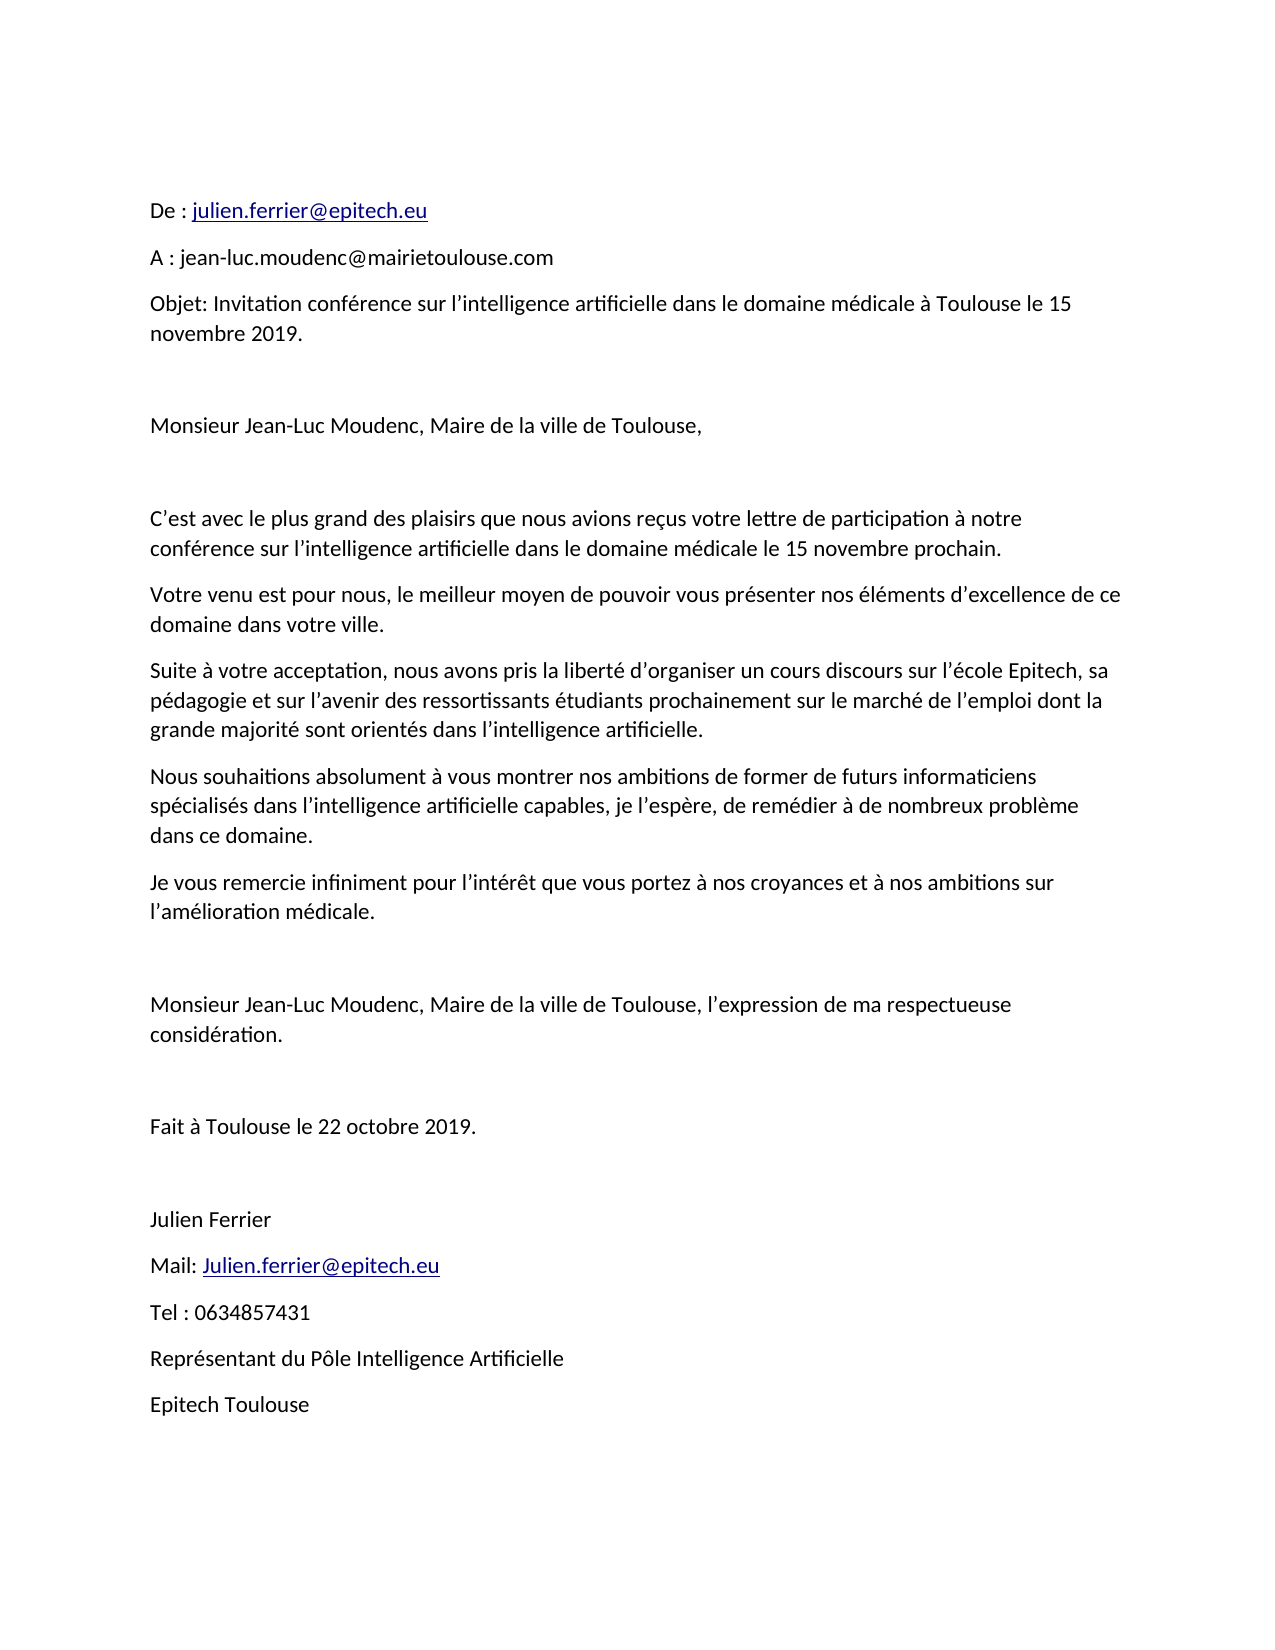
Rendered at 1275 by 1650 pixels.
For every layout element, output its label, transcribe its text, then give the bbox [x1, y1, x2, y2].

text A : jean-luc.moudenc@mairietoulouse.com [150, 243, 1125, 271]
text Julien Ferrier [150, 1205, 1125, 1233]
text C’est avec le plus grand des plaisirs que nous avions reçus votre lettre de participation à notre conférence sur l’intelligence artificielle dans le domaine médicale le 15 novembre prochain. [150, 504, 1125, 562]
text De : julien.ferrier@epitech.eu [150, 196, 1125, 224]
text Mail: Julien.ferrier@epitech.eu [150, 1252, 1125, 1279]
text Objet: Invitation conférence sur l’intelligence artificielle dans le domaine médicale à Toulouse le 15 novembre 2019. [150, 289, 1125, 347]
text Epitech Toulouse [150, 1391, 1125, 1419]
text Fait à Toulouse le 22 octobre 2019. [150, 1112, 1125, 1141]
text Monsieur Jean-Luc Moudenc, Maire de la ville de Toulouse, l’expression de ma respectueuse considération. [150, 990, 1125, 1048]
text Suite à votre acceptation, nous avons pris la liberté d’organiser un cours discours sur l’école Epitech, sa pédagogie et sur l’avenir des ressortissants étudiants prochainement sur le marché de l’emploi dont la grande majorité sont orientés dans l’intelligence artificielle. [150, 656, 1125, 744]
text Nous souhaitions absolument à vous montrer nos ambitions de former de futurs informaticiens spécialisés dans l’intelligence artificielle capables, je l’espère, de remédier à de nombreux problème dans ce domaine. [150, 762, 1125, 849]
text Votre venu est pour nous, le meilleur moyen de pouvoir vous présenter nos éléments d’excellence de ce domaine dans votre ville. [150, 580, 1125, 638]
text Monsieur Jean-Luc Moudenc, Maire de la ville de Toulouse, [150, 411, 1125, 439]
text Je vous remercie infiniment pour l’intérêt que vous portez à nos croyances et à nos ambitions sur l’amélioration médicale. [150, 868, 1125, 925]
text Représentant du Pôle Intelligence Artificielle [150, 1344, 1125, 1372]
text Tel : 0634857431 [150, 1298, 1125, 1326]
